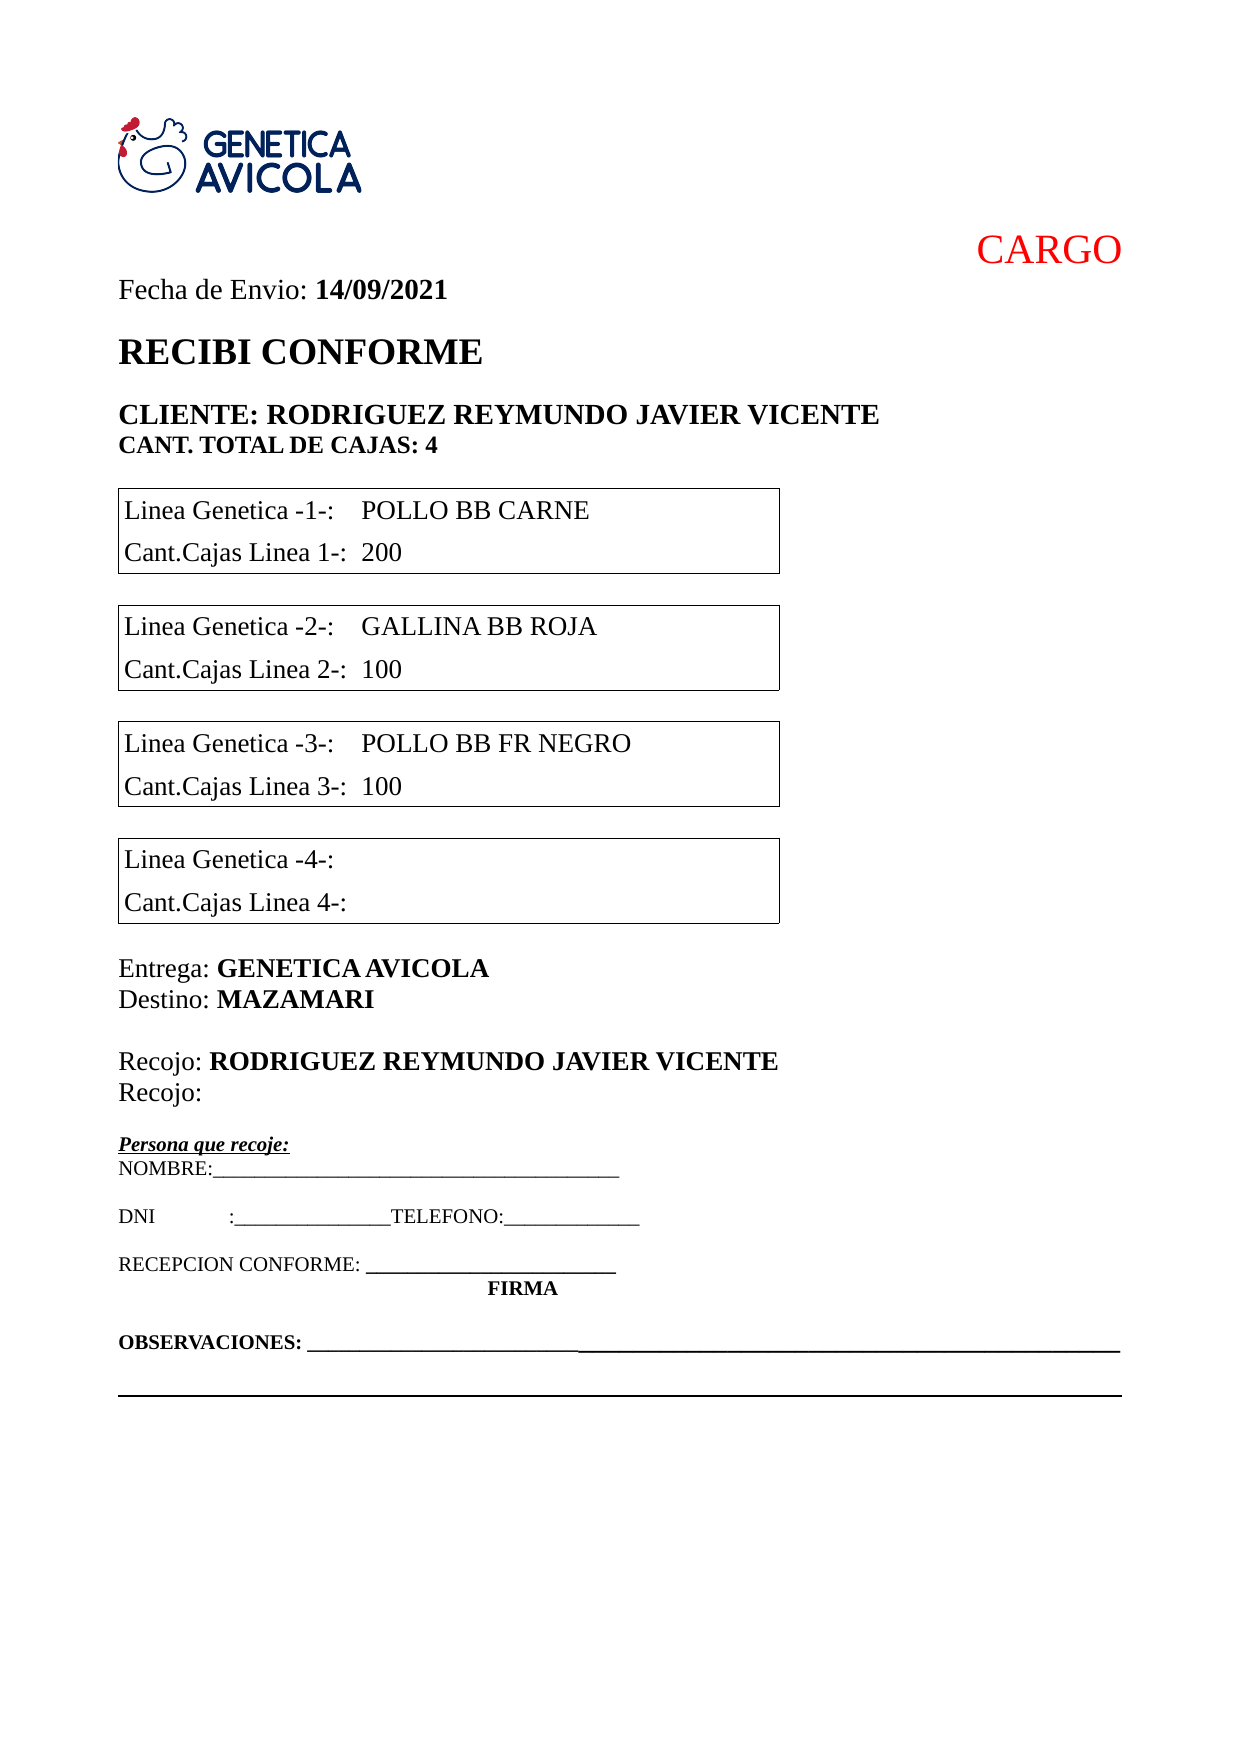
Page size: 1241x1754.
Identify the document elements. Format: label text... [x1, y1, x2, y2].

text Persona que recoje: [118, 1132, 1122, 1156]
text DNI :_______________TELEFONO:_____________ [118, 1204, 1122, 1228]
text FIRMA [118, 1276, 1122, 1300]
table_cell 100 [356, 647, 779, 690]
text RECIBI CONFORME [118, 330, 1122, 373]
table_cell [118, 807, 356, 838]
text Destino: MAZAMARI [118, 983, 1122, 1014]
table_cell [118, 574, 356, 604]
text Recojo: RODRIGUEZ REYMUNDO JAVIER VICENTE [118, 1045, 1122, 1076]
table_header POLLO BB CARNE [356, 489, 779, 531]
table_cell [356, 839, 779, 880]
table_header Linea Genetica -1-: [119, 489, 356, 531]
text Entrega: GENETICA AVICOLA [118, 952, 1122, 983]
picture [117, 117, 362, 193]
text Fecha de Envio: 14/09/2021 [118, 272, 1122, 306]
table_cell [356, 691, 779, 721]
table_cell Cant.Cajas Linea 3-: [119, 764, 356, 806]
table_cell Cant.Cajas Linea 2-: [119, 647, 356, 690]
table_cell [356, 807, 779, 838]
table_cell Linea Genetica -2-: [119, 606, 356, 647]
table_cell Cant.Cajas Linea 4-: [119, 880, 356, 923]
table_cell Linea Genetica -4-: [119, 839, 356, 880]
text CANT. TOTAL DE CAJAS: 4 [118, 431, 1122, 459]
table_cell POLLO BB FR NEGRO [356, 722, 779, 764]
text CARGO [118, 224, 1122, 272]
text Recojo: [118, 1076, 1122, 1108]
table_cell [118, 691, 356, 721]
text RECEPCION CONFORME: ________________________ [118, 1252, 1122, 1276]
table_cell GALLINA BB ROJA [356, 606, 779, 647]
table_cell 100 [356, 764, 779, 806]
text NOMBRE:_______________________________________ [118, 1156, 1122, 1180]
table_cell [356, 574, 779, 604]
table_cell [356, 880, 779, 923]
table_cell Cant.Cajas Linea 1-: [119, 531, 356, 573]
table_cell 200 [356, 531, 779, 573]
table_cell Linea Genetica -3-: [119, 722, 356, 764]
text CLIENTE: RODRIGUEZ REYMUNDO JAVIER VICENTE [118, 397, 1122, 431]
text OBSERVACIONES: __________________________________________________________________ [118, 1324, 1122, 1355]
